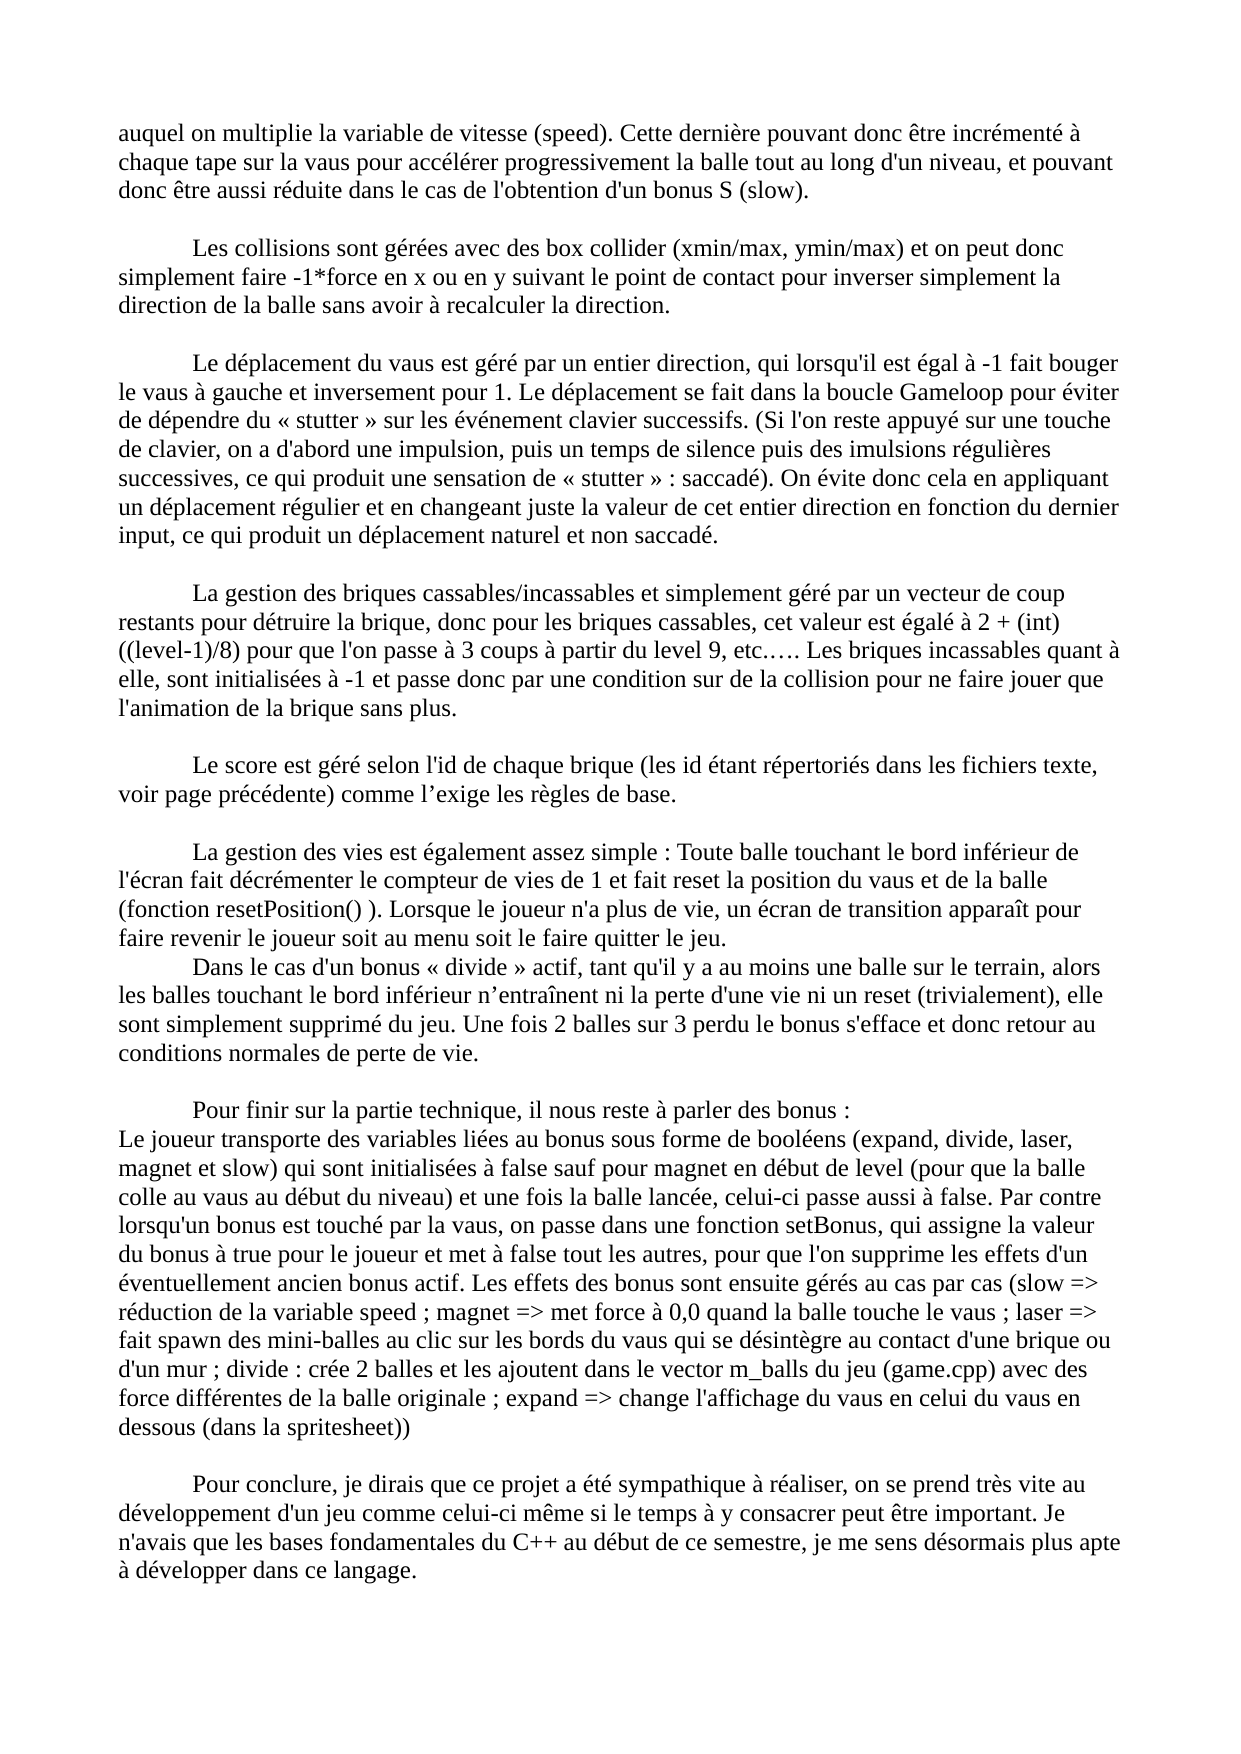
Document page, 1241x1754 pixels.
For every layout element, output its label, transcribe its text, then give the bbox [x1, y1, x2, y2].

text Le joueur transporte des variables liées au bonus sous forme de booléens (expand, divide, laser, magnet et slow) qui sont initialisées à false sauf pour magnet en début de level (pour que la balle colle au vaus au début du niveau) et une fois la balle lancée, celui-ci passe aussi à false. Par contre lorsqu'un bonus est touché par la vaus, on passe dans une fonction setBonus, qui assigne la valeur du bonus à true pour le joueur et met à false tout les autres, pour que l'on supprime les effets d'un éventuellement ancien bonus actif. Les effets des bonus sont ensuite gérés au cas par cas (slow => réduction de la variable speed ; magnet => met force à 0,0 quand la balle touche le vaus ; laser => fait spawn des mini-balles au clic sur les bords du vaus qui se désintègre au contact d'une brique ou d'un mur ; divide : crée 2 balles et les ajoutent dans le vector m_balls du jeu (game.cpp) avec des force différentes de la balle originale ; expand => change l'affichage du vaus en celui du vaus en dessous (dans la spritesheet)) [118, 1124, 1122, 1441]
text La gestion des vies est également assez simple : Toute balle touchant le bord inférieur de l'écran fait décrémenter le compteur de vies de 1 et fait reset la position du vaus et de la balle (fonction resetPosition() ). Lorsque le joueur n'a plus de vie, un écran de transition apparaît pour faire revenir le joueur soit au menu soit le faire quitter le jeu. [118, 837, 1122, 952]
text Le déplacement du vaus est géré par un entier direction, qui lorsqu'il est égal à -1 fait bouger le vaus à gauche et inversement pour 1. Le déplacement se fait dans la boucle Gameloop pour éviter de dépendre du « stutter » sur les événement clavier successifs. (Si l'on reste appuyé sur une touche de clavier, on a d'abord une impulsion, puis un temps de silence puis des imulsions régulières successives, ce qui produit une sensation de « stutter » : saccadé). On évite donc cela en appliquant un déplacement régulier et en changeant juste la valeur de cet entier direction en fonction du dernier input, ce qui produit un déplacement naturel et non saccadé. [118, 348, 1122, 549]
text Pour finir sur la partie technique, il nous reste à parler des bonus : [118, 1096, 1122, 1124]
text Le score est géré selon l'id de chaque brique (les id étant répertoriés dans les fichiers texte, voir page précédente) comme l’exige les règles de base. [118, 751, 1122, 808]
text Pour conclure, je dirais que ce projet a été sympathique à réaliser, on se prend très vite au développement d'un jeu comme celui-ci même si le temps à y consacrer peut être important. Je n'avais que les bases fondamentales du C++ au début de ce semestre, je me sens désormais plus apte à développer dans ce langage. [118, 1469, 1122, 1584]
text Dans le cas d'un bonus « divide » actif, tant qu'il y a au moins une balle sur le terrain, alors les balles touchant le bord inférieur n’entraînent ni la perte d'une vie ni un reset (trivialement), elle sont simplement supprimé du jeu. Une fois 2 balles sur 3 perdu le bonus s'efface et donc retour au conditions normales de perte de vie. [118, 952, 1122, 1067]
text auquel on multiplie la variable de vitesse (speed). Cette dernière pouvant donc être incrémenté à chaque tape sur la vaus pour accélérer progressivement la balle tout au long d'un niveau, et pouvant donc être aussi réduite dans le cas de l'obtention d'un bonus S (slow). [118, 118, 1122, 204]
text La gestion des briques cassables/incassables et simplement géré par un vecteur de coup restants pour détruire la brique, donc pour les briques cassables, cet valeur est égalé à 2 + (int)((level-1)/8) pour que l'on passe à 3 coups à partir du level 9, etc.…. Les briques incassables quant à elle, sont initialisées à -1 et passe donc par une condition sur de la collision pour ne faire jouer que l'animation de la brique sans plus. [118, 578, 1122, 722]
text Les collisions sont gérées avec des box collider (xmin/max, ymin/max) et on peut donc simplement faire -1*force en x ou en y suivant le point de contact pour inverser simplement la direction de la balle sans avoir à recalculer la direction. [118, 233, 1122, 319]
